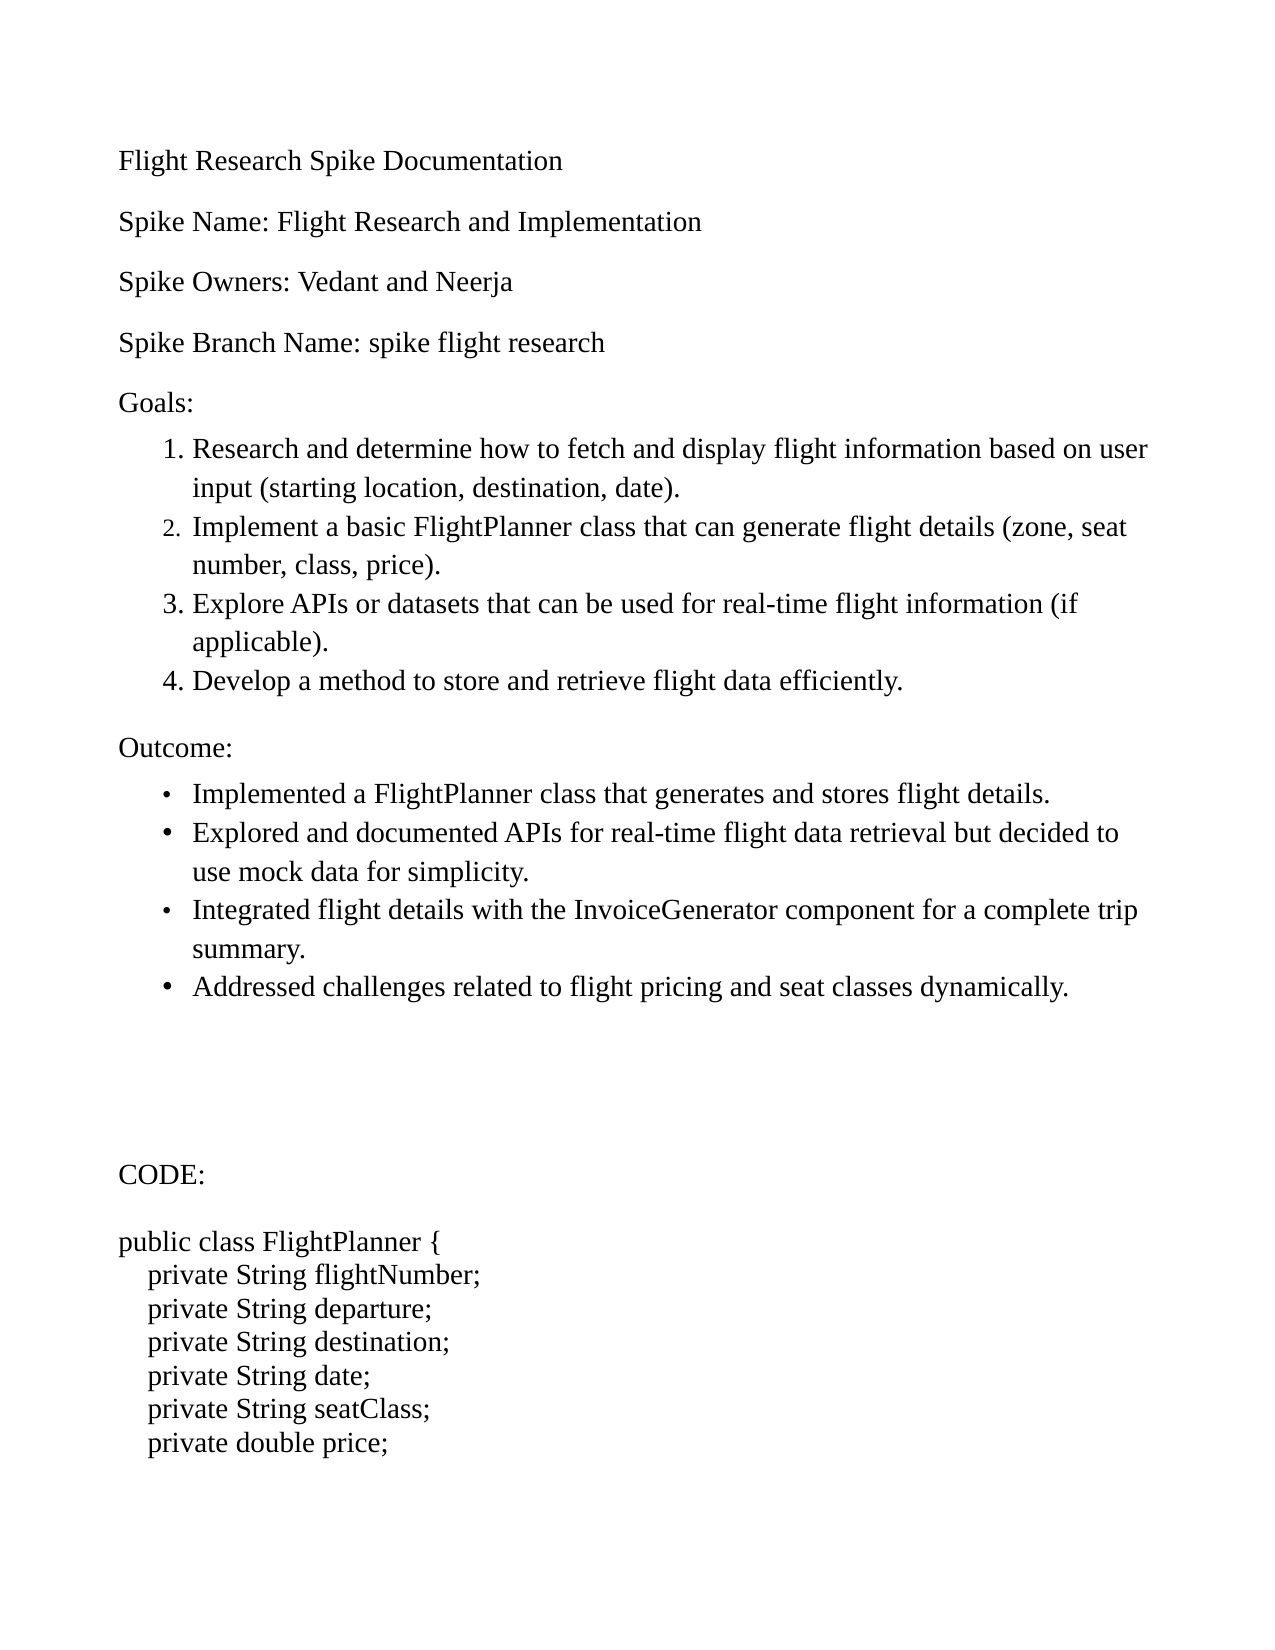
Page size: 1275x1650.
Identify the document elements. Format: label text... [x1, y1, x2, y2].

subtitle Spike Name: Flight Research and Implementation [118, 204, 1157, 237]
subtitle Spike Branch Name: spike flight research [118, 325, 1157, 358]
subtitle Flight Research Spike Documentation [118, 143, 1157, 177]
list Explored and documented APIs for real-time flight data retrieval but decided to use mock data for simplicity. [162, 815, 1157, 887]
text private String flightNumber; [118, 1257, 1157, 1291]
text private double price; [118, 1425, 1157, 1459]
subtitle Spike Owners: Vedant and Neerja [118, 264, 1157, 298]
list Integrated flight details with the InvoiceGenerator component for a complete trip summary. [162, 892, 1157, 964]
list Implemented a FlightPlanner class that generates and stores flight details. [162, 777, 1157, 810]
text private String destination; [118, 1324, 1157, 1358]
list Explore APIs or datasets that can be used for real-time flight information (if applicable). [162, 586, 1157, 658]
text private String date; [118, 1358, 1157, 1392]
list Addressed challenges related to flight pricing and seat classes dynamically. [162, 969, 1157, 1003]
list Research and determine how to fetch and display flight information based on user input (starting location, destination, date). [162, 432, 1157, 504]
list Develop a method to store and retrieve flight data efficiently. [162, 663, 1157, 696]
subtitle Goals: [118, 386, 1157, 419]
list Implement a basic FlightPlanner class that can generate flight details (zone, seat number, class, price). [162, 509, 1157, 581]
text CODE: public class FlightPlanner { [118, 1023, 1157, 1257]
text private String seatClass; [118, 1392, 1157, 1425]
text private String departure; [118, 1291, 1157, 1324]
subtitle Outcome: [118, 731, 1157, 764]
